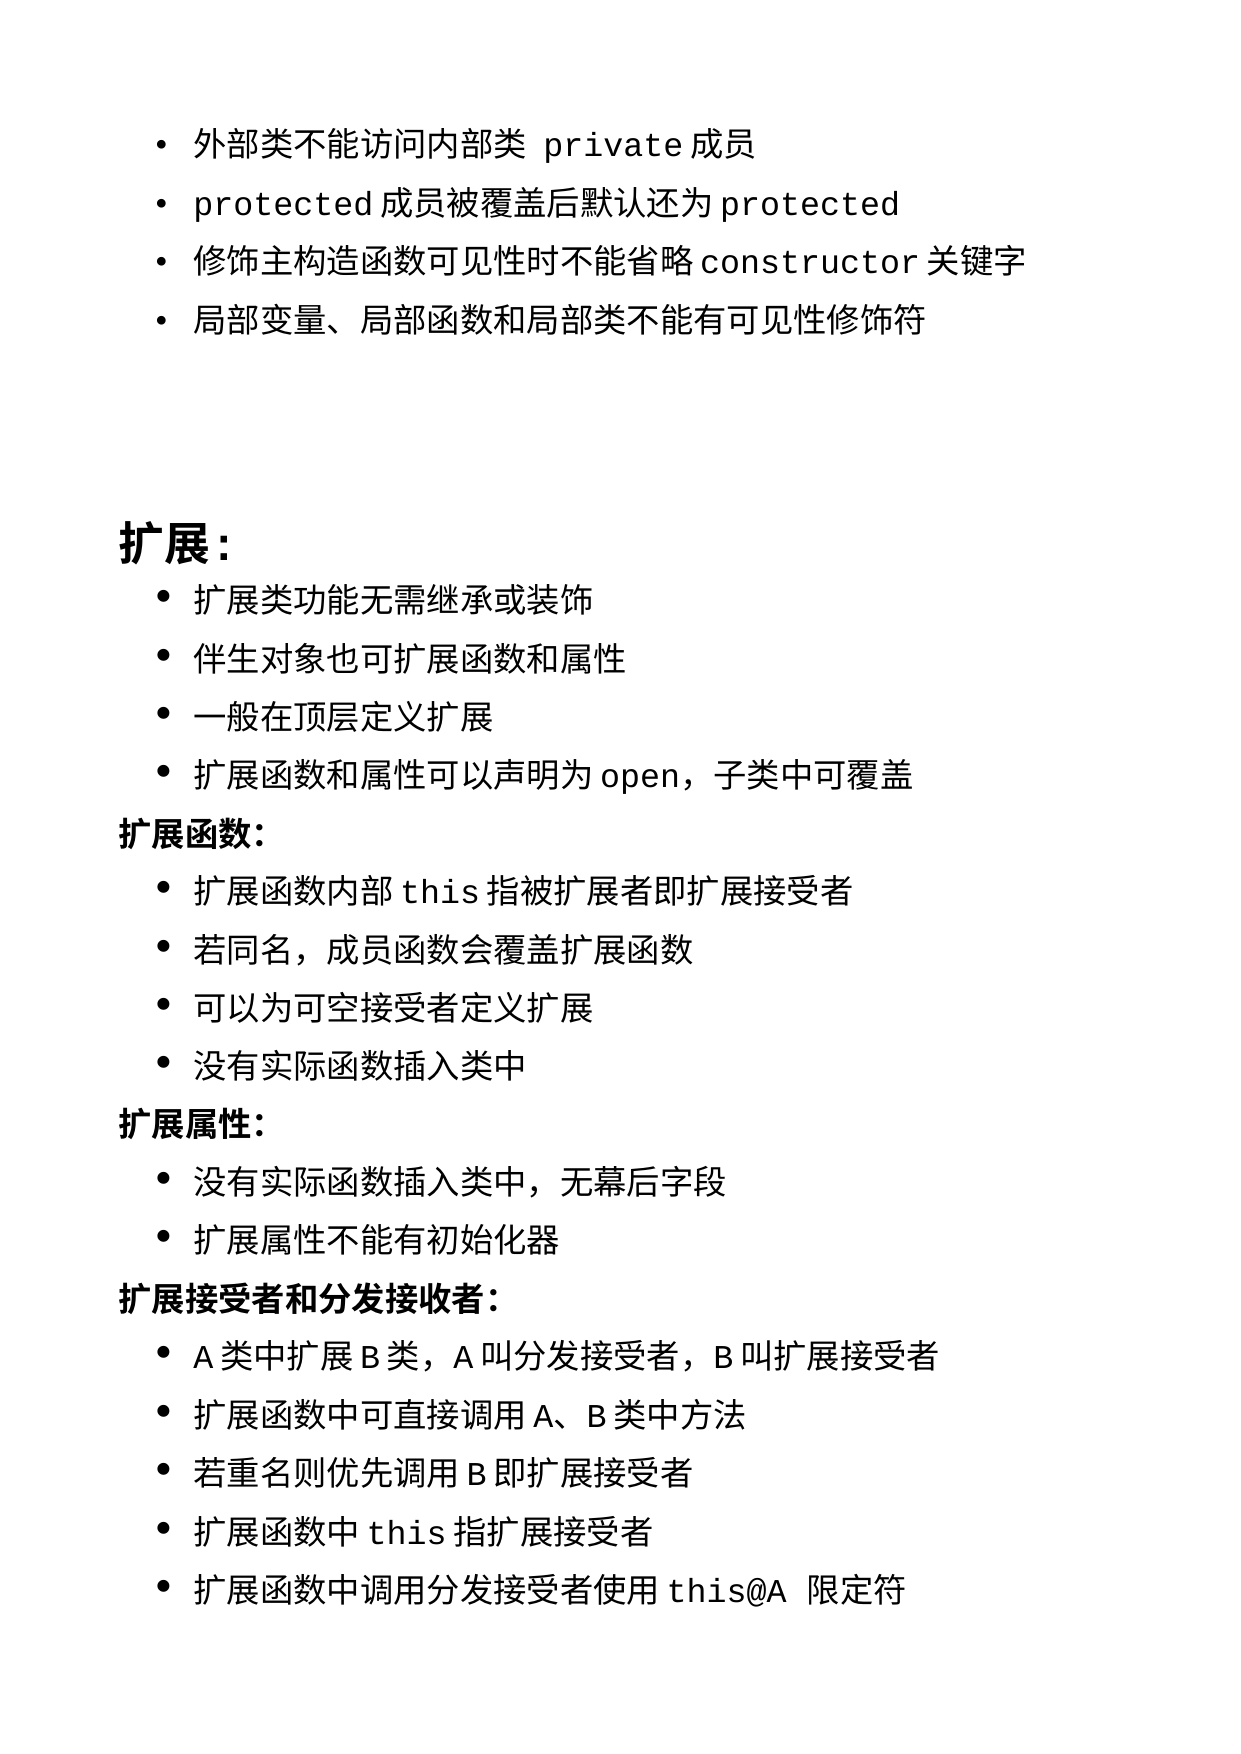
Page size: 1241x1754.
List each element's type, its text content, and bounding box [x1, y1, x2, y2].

text 扩展属性： [118, 1098, 1122, 1146]
list 扩展函数和属性可以声明为open，子类中可覆盖 [156, 749, 1122, 798]
list 外部类不能访问内部类 private成员 [156, 118, 1122, 167]
list 伴生对象也可扩展函数和属性 [156, 632, 1122, 681]
list 若同名，成员函数会覆盖扩展函数 [156, 923, 1122, 972]
list 扩展类功能无需继承或装饰 [156, 574, 1122, 623]
text 扩展函数： [118, 807, 1122, 856]
list 扩展函数中this指扩展接受者 [156, 1506, 1122, 1554]
list A类中扩展B类，A叫分发接受者，B叫扩展接受者 [156, 1330, 1122, 1379]
list 没有实际函数插入类中，无幕后字段 [156, 1156, 1122, 1204]
list 局部变量、局部函数和局部类不能有可见性修饰符 [156, 293, 1122, 342]
list 若重名则优先调用B即扩展接受者 [156, 1447, 1122, 1496]
list 可以为可空接受者定义扩展 [156, 982, 1122, 1030]
list 扩展函数内部this指被扩展者即扩展接受者 [156, 865, 1122, 914]
list 没有实际函数插入类中 [156, 1040, 1122, 1088]
list 扩展属性不能有初始化器 [156, 1214, 1122, 1263]
list 一般在顶层定义扩展 [156, 691, 1122, 739]
text 扩展接受者和分发接收者： [118, 1272, 1122, 1321]
list 修饰主构造函数可见性时不能省略constructor关键字 [156, 235, 1122, 284]
text 扩展: [118, 507, 1122, 574]
list 扩展函数中可直接调用A、B类中方法 [156, 1389, 1122, 1437]
list 扩展函数中调用分发接受者使用this@A 限定符 [156, 1564, 1122, 1613]
list protected成员被覆盖后默认还为protected [156, 177, 1122, 225]
